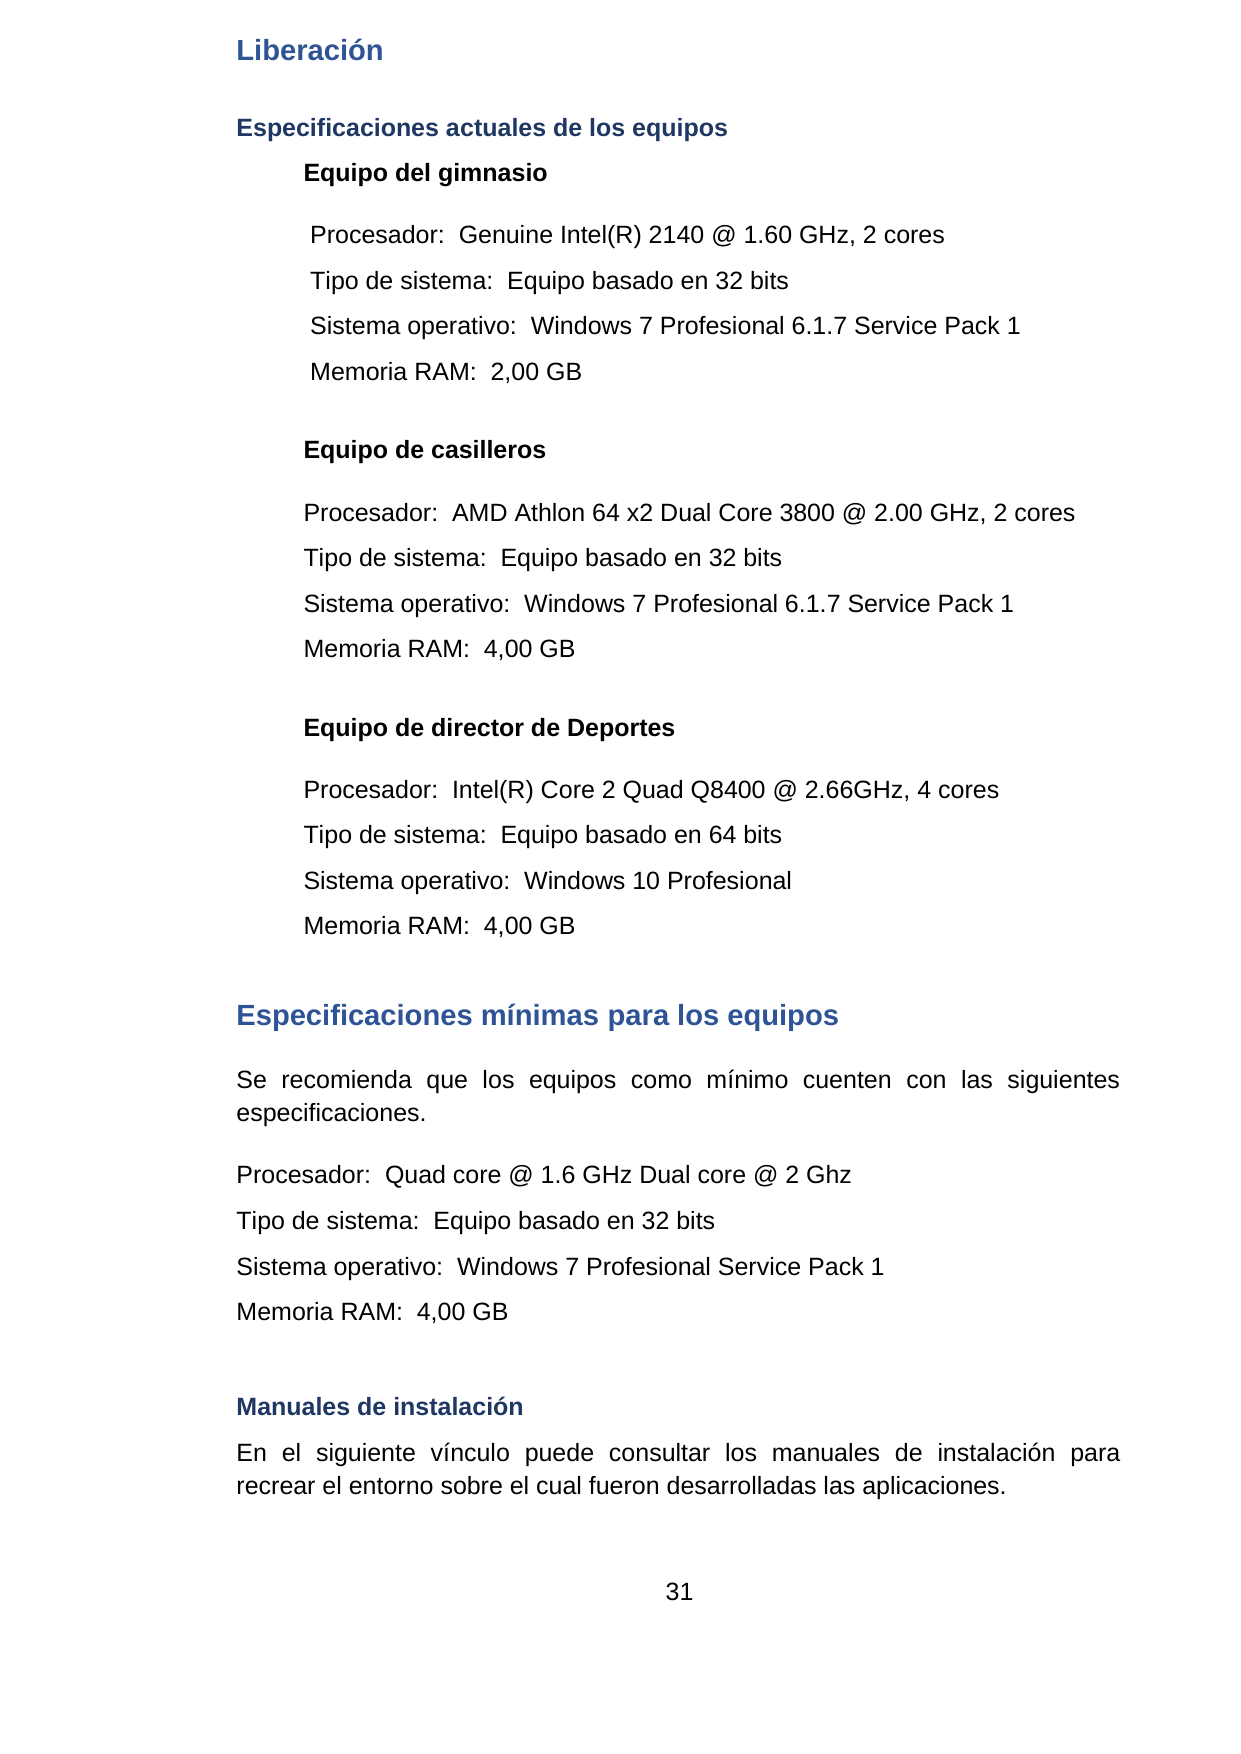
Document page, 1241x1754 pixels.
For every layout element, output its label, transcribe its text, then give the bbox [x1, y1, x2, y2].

text Tipo de sistema: Equipo basado en 32 bits [236, 543, 1122, 572]
text Tipo de sistema: Equipo basado en 64 bits [236, 820, 1122, 849]
text Sistema operativo: Windows 10 Profesional [236, 866, 1122, 894]
text Memoria RAM: 4,00 GB [236, 911, 1122, 940]
subtitle Liberación [236, 33, 1122, 66]
text Sistema operativo: Windows 7 Profesional Service Pack 1 [236, 1252, 1122, 1280]
text Procesador: AMD Athlon 64 x2 Dual Core 3800 @ 2.00 GHz, 2 cores [236, 497, 1122, 526]
text Procesador: Intel(R) Core 2 Quad Q8400 @ 2.66GHz, 4 cores [236, 775, 1122, 803]
text Sistema operativo: Windows 7 Profesional 6.1.7 Service Pack 1 [236, 588, 1122, 617]
text Procesador: Quad core @ 1.6 GHz Dual core @ 2 Ghz [236, 1161, 1122, 1189]
subtitle Manuales de instalación [236, 1392, 1122, 1421]
text Memoria RAM: 4,00 GB [236, 1297, 1122, 1326]
text En el siguiente vínculo puede consultar los manuales de instalación para recrear el entorno sobre el cual fueron desarrolladas las aplicaciones. [236, 1438, 1122, 1499]
text Sistema operativo: Windows 7 Profesional 6.1.7 Service Pack 1 [236, 311, 1122, 340]
text Equipo de director de Deportes [236, 713, 1122, 741]
text Tipo de sistema: Equipo basado en 32 bits [236, 266, 1122, 294]
text Equipo de casilleros [236, 435, 1122, 464]
text Procesador: Genuine Intel(R) 2140 @ 1.60 GHz, 2 cores [236, 220, 1122, 249]
text Se recomienda que los equipos como mínimo cuenten con las siguientes especificaciones. [236, 1065, 1122, 1127]
subtitle Especificaciones mínimas para los equipos [236, 998, 1122, 1032]
text Equipo del gimnasio [236, 158, 1122, 187]
text Tipo de sistema: Equipo basado en 32 bits [236, 1206, 1122, 1235]
subtitle Especificaciones actuales de los equipos [236, 112, 1122, 141]
text Memoria RAM: 2,00 GB [236, 357, 1122, 386]
text Memoria RAM: 4,00 GB [236, 634, 1122, 663]
